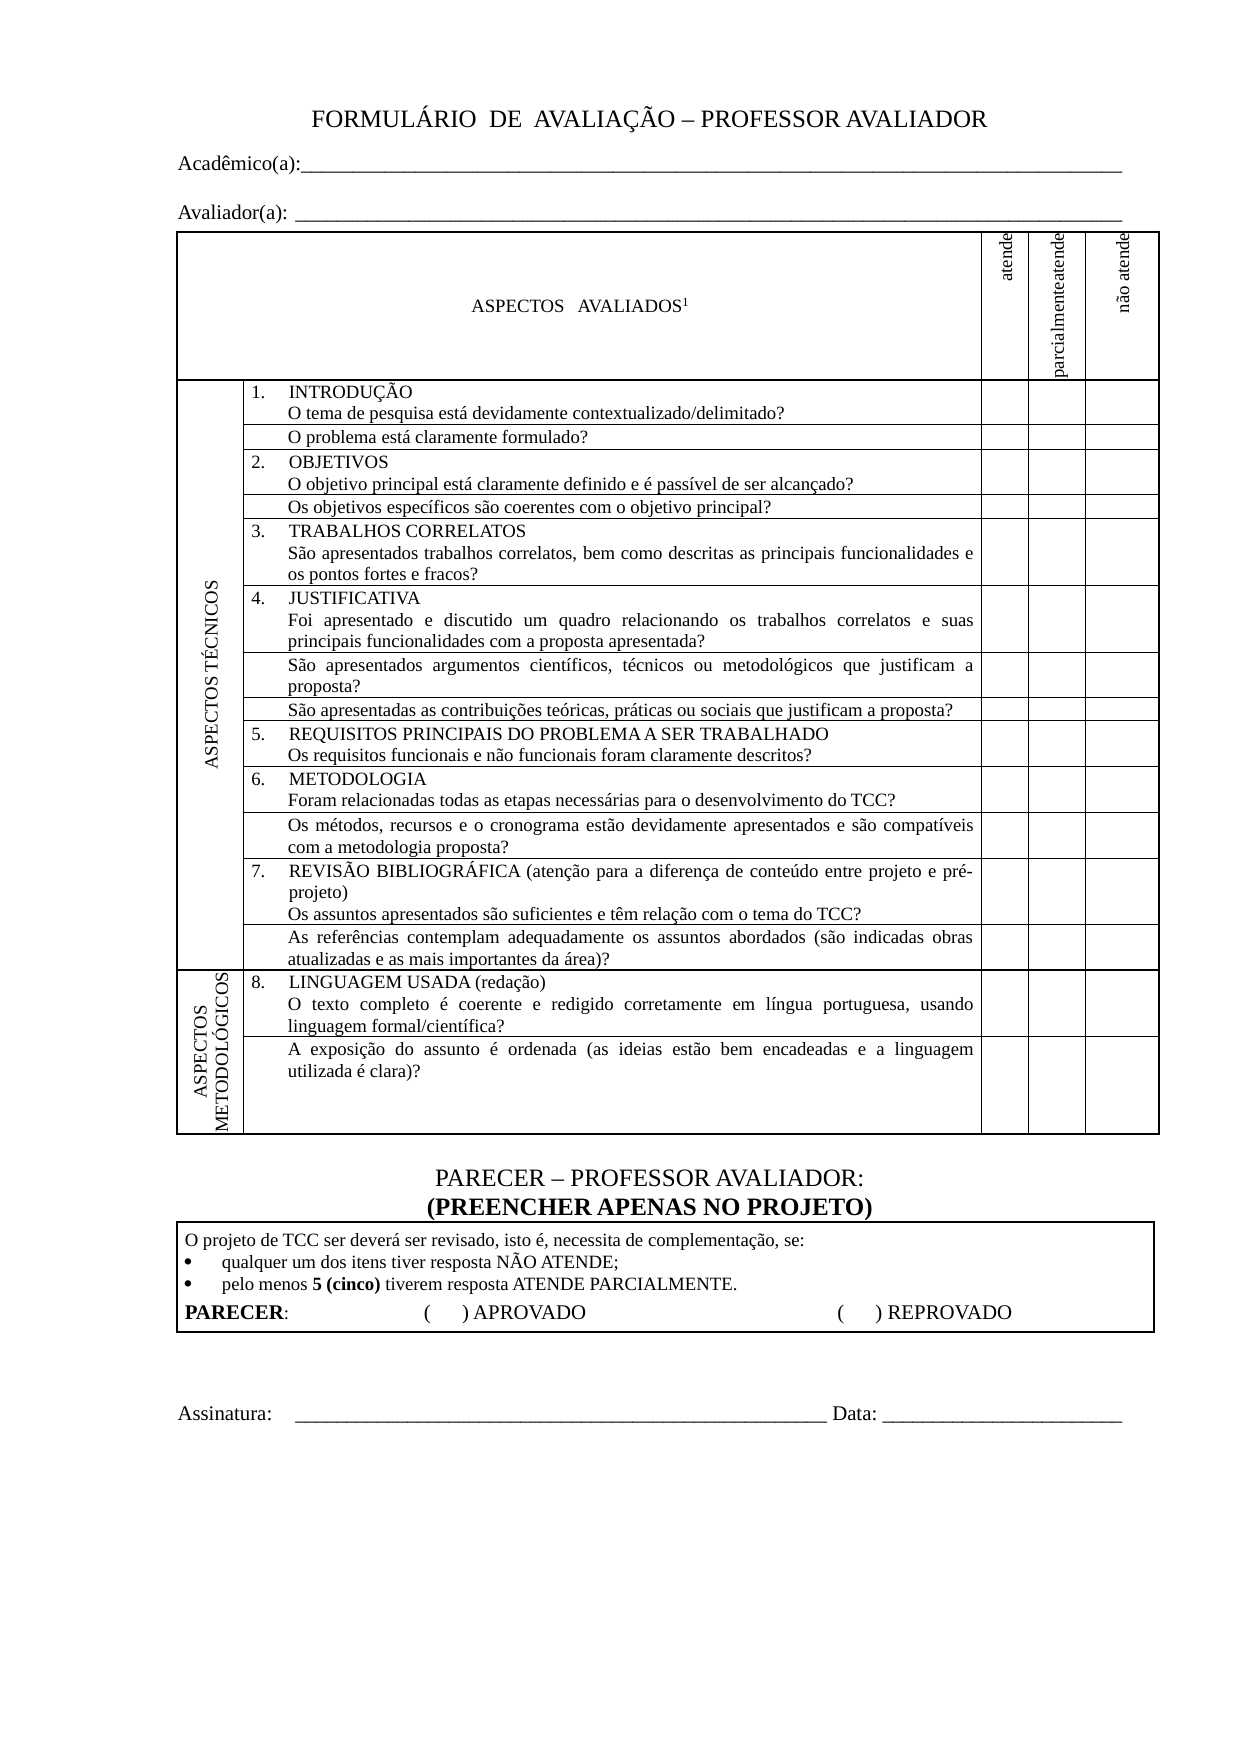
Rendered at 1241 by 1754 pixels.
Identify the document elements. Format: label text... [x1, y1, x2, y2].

table_cell REVISÃO BIBLIOGRÁFICA (atenção para a diferença de conteúdo entre projeto e pré-projeto) Os assuntos apresentados são suficientes e têm relação com o tema do TCC? [244, 859, 981, 924]
table_cell [1086, 721, 1158, 766]
table_cell [1086, 971, 1158, 1036]
table_cell PARECER: [178, 1294, 315, 1331]
table_cell [1086, 425, 1158, 449]
text FORMULÁRIO DE avaliação – PROFESSOR AVALIADOR [177, 104, 1122, 132]
table_cell [1086, 1037, 1158, 1133]
table_cell TRABALHOS CORRELATOS São apresentados trabalhos correlatos, bem como descritas as principais funcionalidades e os pontos fortes e fracos? [244, 519, 981, 585]
table_header ASPECTOS AVALIADOS1 [178, 233, 981, 378]
table_cell [982, 971, 1028, 1036]
table_cell A exposição do assunto é ordenada (as ideias estão bem encadeadas e a linguagem utilizada é clara)? [244, 1037, 981, 1133]
table_cell [982, 381, 1028, 424]
table_cell INTRODUÇÃO O tema de pesquisa está devidamente contextualizado/delimitado? [244, 381, 981, 424]
table_cell OBJETIVOS O objetivo principal está claramente definido e é passível de ser alcançado? [244, 450, 981, 494]
table_cell REQUISITOS PRINCIPAIS DO PROBLEMA A SER TRABALHADO Os requisitos funcionais e não funcionais foram claramente descritos? [244, 721, 981, 766]
table_cell Os objetivos específicos são coerentes com o objetivo principal? [244, 495, 981, 518]
table_cell As referências contemplam adequadamente os assuntos abordados (são indicadas obras atualizadas e as mais importantes da área)? [244, 925, 981, 969]
table_cell [1029, 925, 1085, 969]
table_cell [1086, 813, 1158, 857]
table_cell [1029, 767, 1085, 812]
table_cell [1029, 859, 1085, 924]
table_header atende [982, 233, 1028, 378]
table_cell JUSTIFICATIVA Foi apresentado e discutido um quadro relacionando os trabalhos correlatos e suas principais funcionalidades com a proposta apresentada? [244, 586, 981, 652]
table_header não atende [1086, 233, 1158, 378]
table_cell [982, 1037, 1028, 1133]
table_cell [1029, 381, 1085, 424]
table_cell [1086, 495, 1158, 518]
table_cell ASPECTOS METODOLÓGICOS [178, 971, 243, 1133]
table_cell [982, 767, 1028, 812]
table_cell [1086, 586, 1158, 652]
table_cell [1086, 925, 1158, 969]
table_cell [1086, 859, 1158, 924]
table_cell ASPECTOS TÉCNICOS [178, 381, 243, 969]
table_cell [1029, 586, 1085, 652]
table_cell [982, 519, 1028, 585]
table_cell [1086, 698, 1158, 720]
table_cell [1029, 971, 1085, 1036]
text PARECER – PROFESSOR AVALIADOR: [177, 1163, 1122, 1192]
table_cell ( ) APROVADO [315, 1294, 695, 1331]
table_cell [1086, 450, 1158, 494]
table_cell [1029, 519, 1085, 585]
table_cell [1029, 450, 1085, 494]
table_header O projeto de TCC ser deverá ser revisado, isto é, necessita de complementação, se: qualquer um dos itens tiver resposta NÃO ATENDE; pelo menos 5 (cinco) tiverem resposta ATENDE PARCIALMENTE. [178, 1223, 1153, 1294]
table_cell [1029, 721, 1085, 766]
table_cell São apresentados argumentos científicos, técnicos ou metodológicos que justificam a proposta? [244, 653, 981, 697]
text Avaliador(a): [177, 200, 1122, 224]
text Assinatura: Data: [177, 1400, 1122, 1424]
table_cell [982, 495, 1028, 518]
table_cell O problema está claramente formulado? [244, 425, 981, 449]
table_cell [982, 813, 1028, 857]
table_cell [1029, 495, 1085, 518]
table_cell [982, 450, 1028, 494]
table_cell [982, 925, 1028, 969]
table_cell [1029, 653, 1085, 697]
table_cell São apresentadas as contribuições teóricas, práticas ou sociais que justificam a proposta? [244, 698, 981, 720]
table_header atende parcialmente [1029, 233, 1085, 378]
table_cell [982, 721, 1028, 766]
text Acadêmico(a): [177, 151, 1122, 175]
table_cell [1086, 767, 1158, 812]
table_cell [982, 425, 1028, 449]
table_cell [982, 859, 1028, 924]
table_cell [1029, 813, 1085, 857]
table_cell ( ) REPROVADO [695, 1294, 1153, 1331]
text (preencher apenas no projeto) [177, 1192, 1122, 1221]
table_cell [1029, 1037, 1085, 1133]
table_cell METODOLOGIA Foram relacionadas todas as etapas necessárias para o desenvolvimento do TCC? [244, 767, 981, 812]
table_cell [1029, 425, 1085, 449]
table_cell LINGUAGEM USADA (redação) O texto completo é coerente e redigido corretamente em língua portuguesa, usando linguagem formal/científica? [244, 971, 981, 1036]
table_cell [982, 698, 1028, 720]
table_cell [982, 653, 1028, 697]
table_cell [1086, 653, 1158, 697]
table_cell Os métodos, recursos e o cronograma estão devidamente apresentados e são compatíveis com a metodologia proposta? [244, 813, 981, 857]
table_cell [1086, 381, 1158, 424]
table_cell [982, 586, 1028, 652]
table_cell [1029, 698, 1085, 720]
table_cell [1086, 519, 1158, 585]
